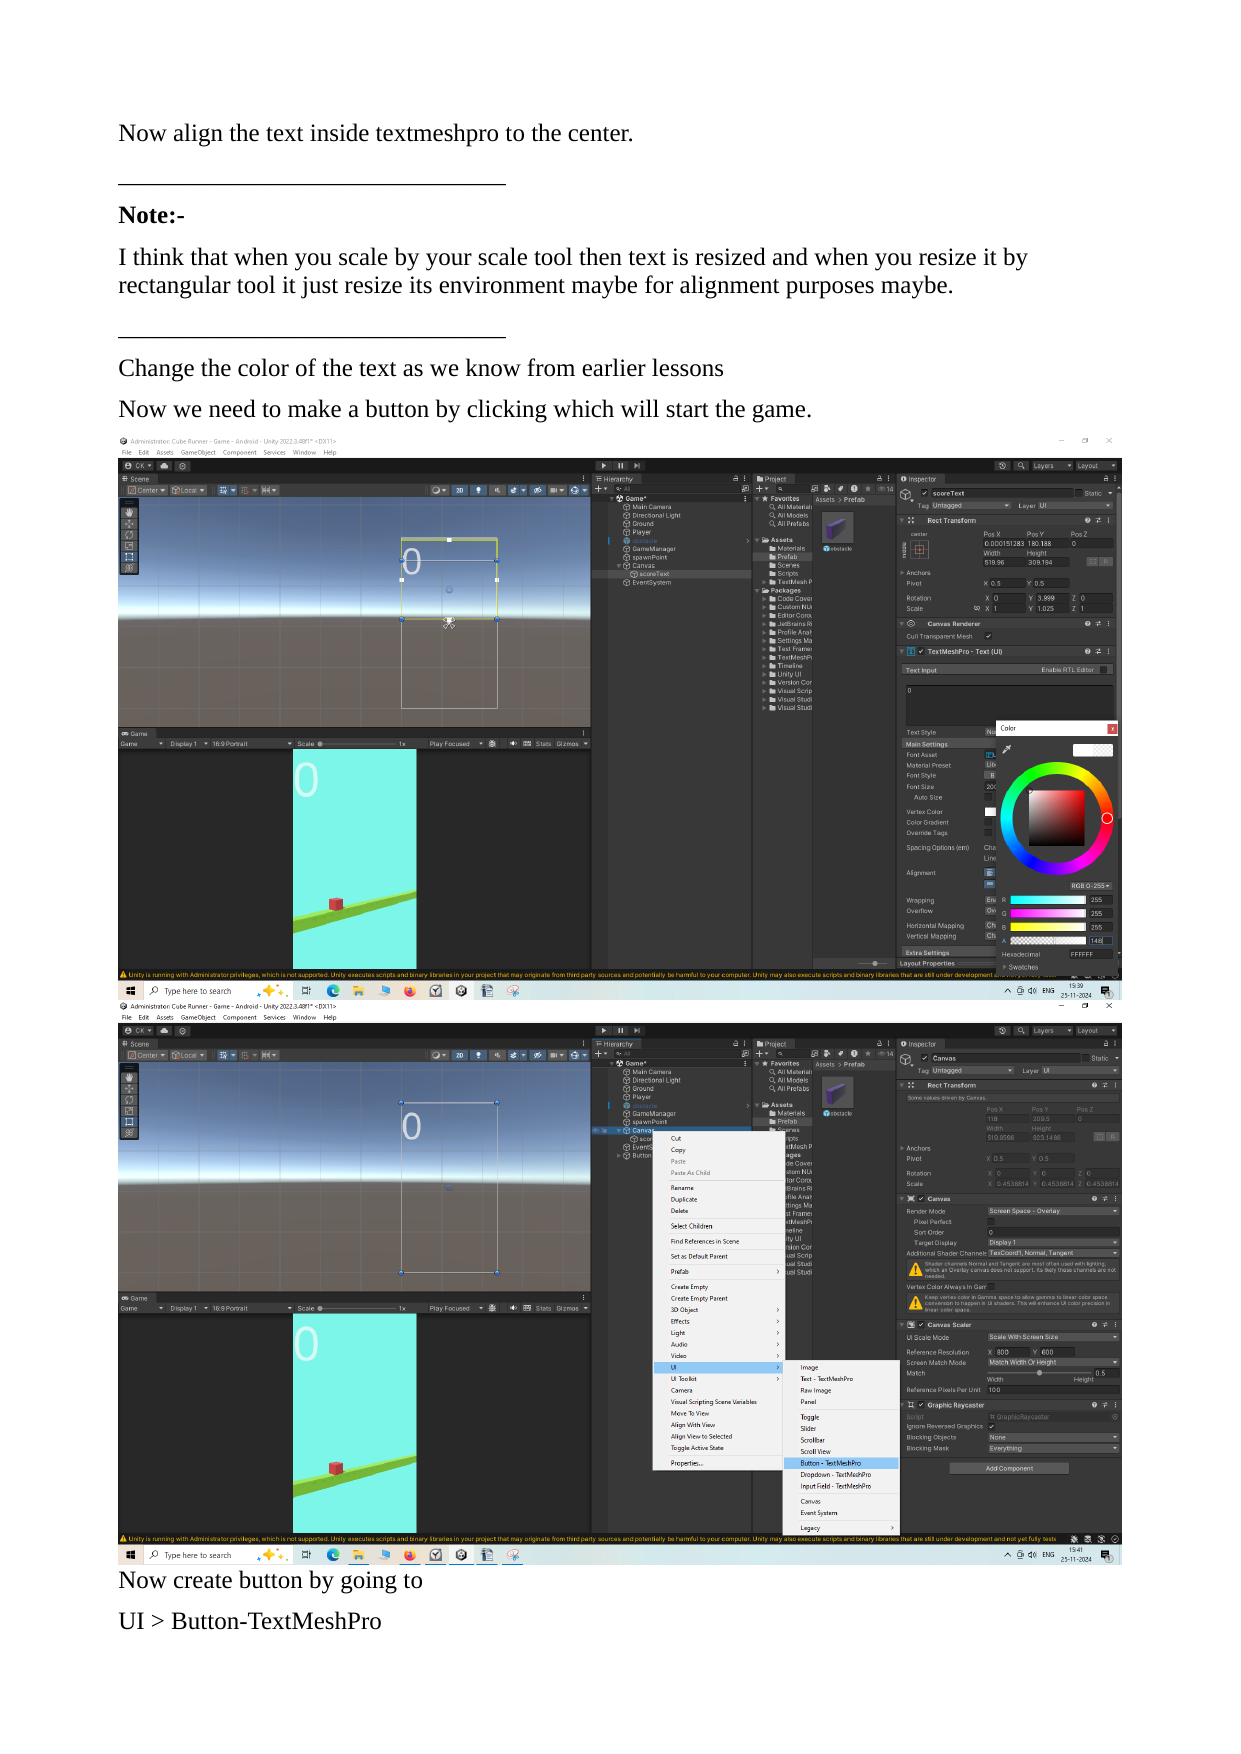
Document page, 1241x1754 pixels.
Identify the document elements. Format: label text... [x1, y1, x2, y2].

text Now we need to make a button by clicking which will start the game. [118, 394, 1122, 423]
picture [118, 435, 1122, 1565]
text Now create button by going to [118, 1565, 1122, 1593]
text Change the color of the text as we know from earlier lessons [118, 353, 1122, 382]
text _______________________________ [118, 159, 1122, 188]
text UI > Button-TextMeshPro [118, 1606, 1122, 1635]
text Now align the text inside textmeshpro to the center. [118, 118, 1122, 147]
text I think that when you scale by your scale tool then text is resized and when you resize it by rectangular tool it just resize its environment maybe for alignment purposes maybe. [118, 242, 1122, 299]
text Note:- [118, 201, 1122, 229]
text _______________________________ [118, 312, 1122, 341]
